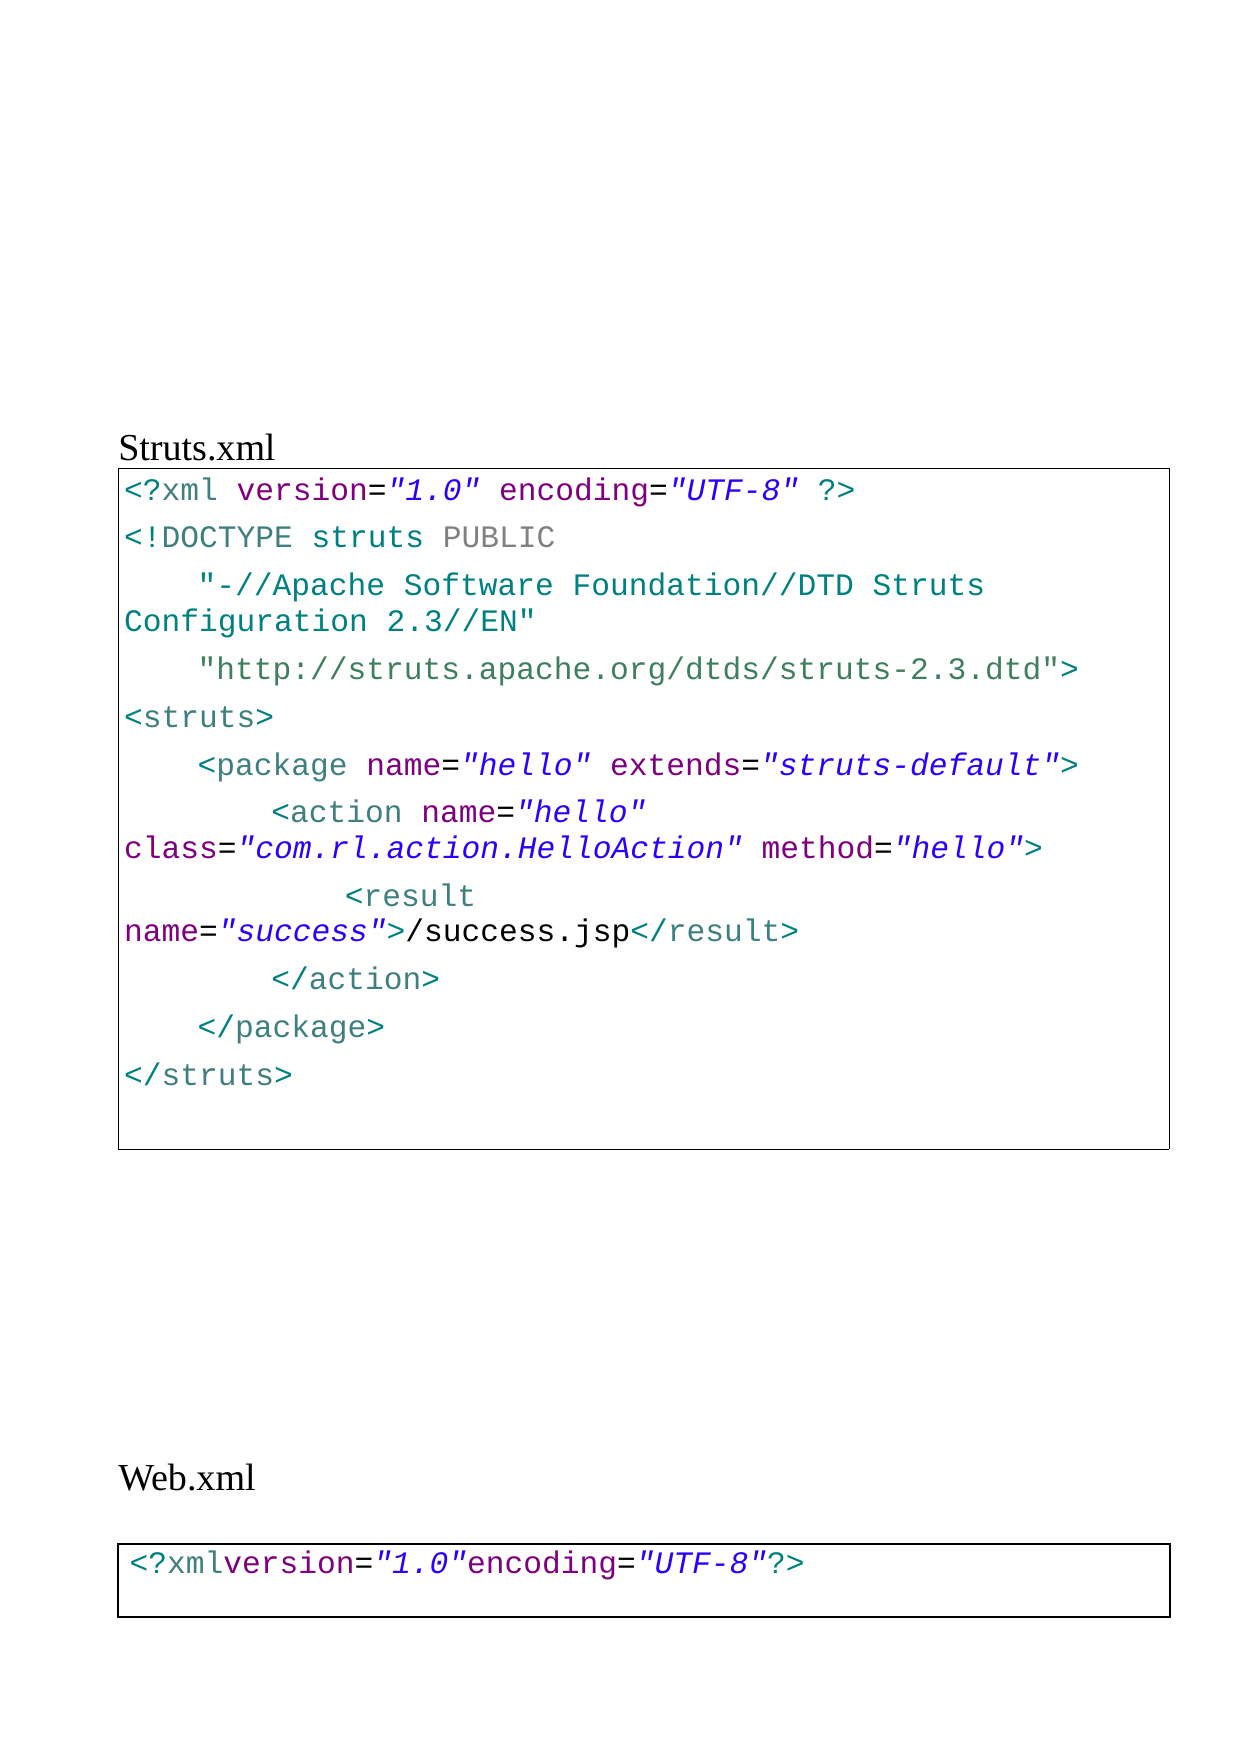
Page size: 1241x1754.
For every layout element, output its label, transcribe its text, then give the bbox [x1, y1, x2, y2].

table_header <?xml version="1.0" encoding="UTF-8" ?> <!DOCTYPE struts PUBLIC "-//Apache Software Foundation//DTD Struts Configuration 2.3//EN" "http://struts.apache.org/dtds/struts-2.3.dtd"> <struts> <package name="hello" extends="struts-default"> <action name="hello" class="com.rl.action.HelloAction" method="hello"> <result name="success">/success.jsp</result> </action> </package> </struts> [119, 469, 1169, 1149]
text Struts.xml [118, 424, 1169, 468]
table_header <?xmlversion="1.0"encoding="UTF-8"?> [119, 1545, 1169, 1616]
text Web.xml [118, 1455, 1169, 1499]
